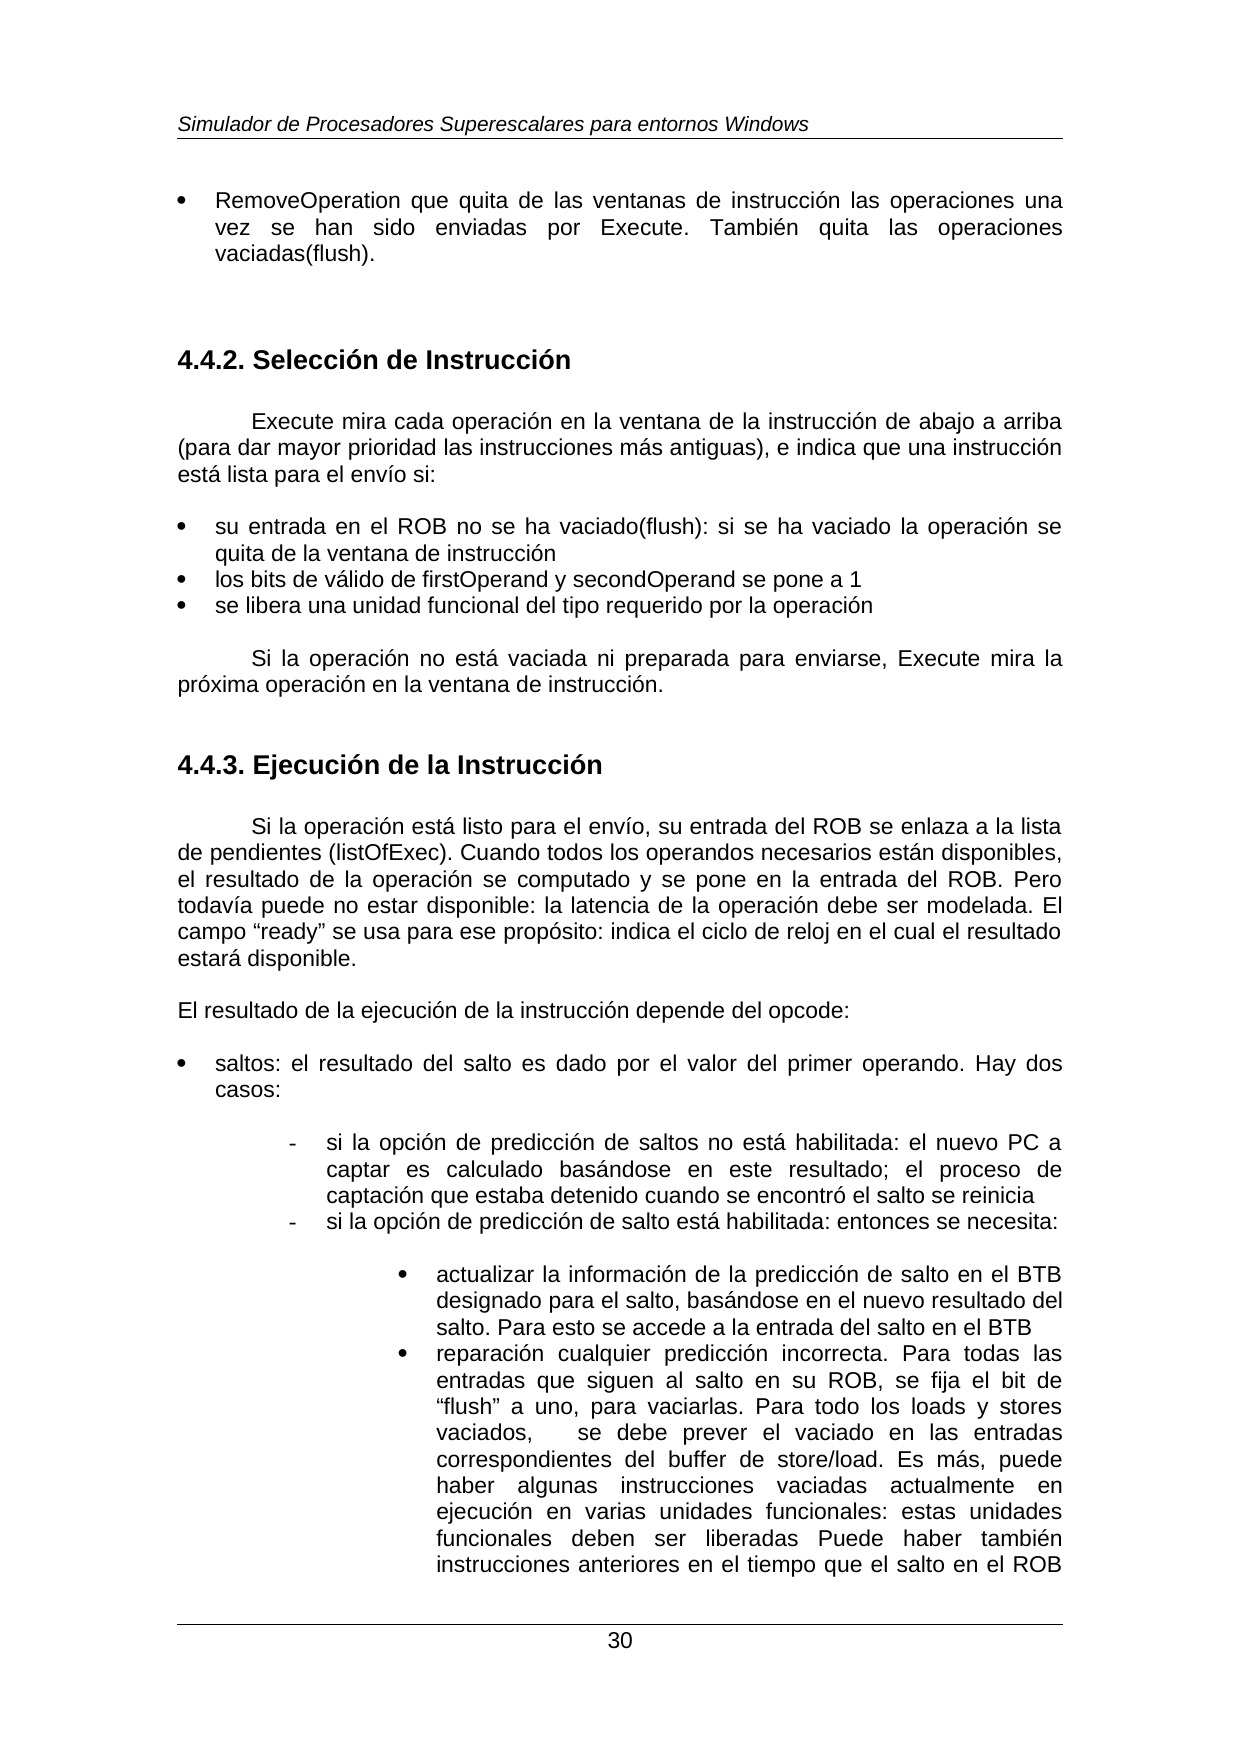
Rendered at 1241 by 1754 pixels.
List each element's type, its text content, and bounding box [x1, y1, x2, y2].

list su entrada en el ROB no se ha vaciado(flush): si se ha vaciado la operación se quita de la ventana de instrucción [177, 513, 1063, 566]
list RemoveOperation que quita de las ventanas de instrucción las operaciones una vez se han sido enviadas por Execute. También quita las operaciones vaciadas(flush). [177, 187, 1063, 266]
list si la opción de predicción de salto está habilitada: entonces se necesita: [288, 1208, 1063, 1235]
subtitle Selección de Instrucción [177, 344, 1063, 375]
list saltos: el resultado del salto es dado por el valor del primer operando. Hay dos casos: [177, 1050, 1063, 1103]
text Si la operación no está vaciada ni preparada para enviarse, Execute mira la próxima operación en la ventana de instrucción. [177, 645, 1063, 698]
list los bits de válido de firstOperand y secondOperand se pone a 1 [177, 566, 1063, 592]
text Execute mira cada operación en la ventana de la instrucción de abajo a arriba (para dar mayor prioridad las instrucciones más antiguas), e indica que una instrucción está lista para el envío si: [177, 408, 1063, 487]
list actualizar la información de la predicción de salto en el BTB designado para el salto, basándose en el nuevo resultado del salto. Para esto se accede a la entrada del salto en el BTB [398, 1261, 1063, 1340]
list se libera una unidad funcional del tipo requerido por la operación [177, 592, 1063, 619]
text El resultado de la ejecución de la instrucción depende del opcode: [177, 997, 1063, 1024]
list si la opción de predicción de saltos no está habilitada: el nuevo PC a captar es calculado basándose en este resultado; el proceso de captación que estaba detenido cuando se encontró el salto se reinicia [288, 1129, 1063, 1208]
text Si la operación está listo para el envío, su entrada del ROB se enlaza a la lista de pendientes (listOfExec). Cuando todos los operandos necesarios están disponibles, el resultado de la operación se computado y se pone en la entrada del ROB. Pero todavía puede no estar disponible: la latencia de la operación debe ser modelada. El campo “ready” se usa para ese propósito: indica el ciclo de reloj en el cual el resultado estará disponible. [177, 813, 1063, 971]
list reparación cualquier predicción incorrecta. Para todas las entradas que siguen al salto en su ROB, se fija el bit de “flush” a uno, para vaciarlas. Para todo los loads y stores vaciados, se debe prever el vaciado en las entradas correspondientes del buffer de store/load. Es más, puede haber algunas instrucciones vaciadas actualmente en ejecución en varias unidades funcionales: estas unidades funcionales deben ser liberadas Puede haber también instrucciones anteriores en el tiempo que el salto en el ROB [398, 1340, 1063, 1577]
subtitle Ejecución de la Instrucción [177, 749, 1063, 780]
